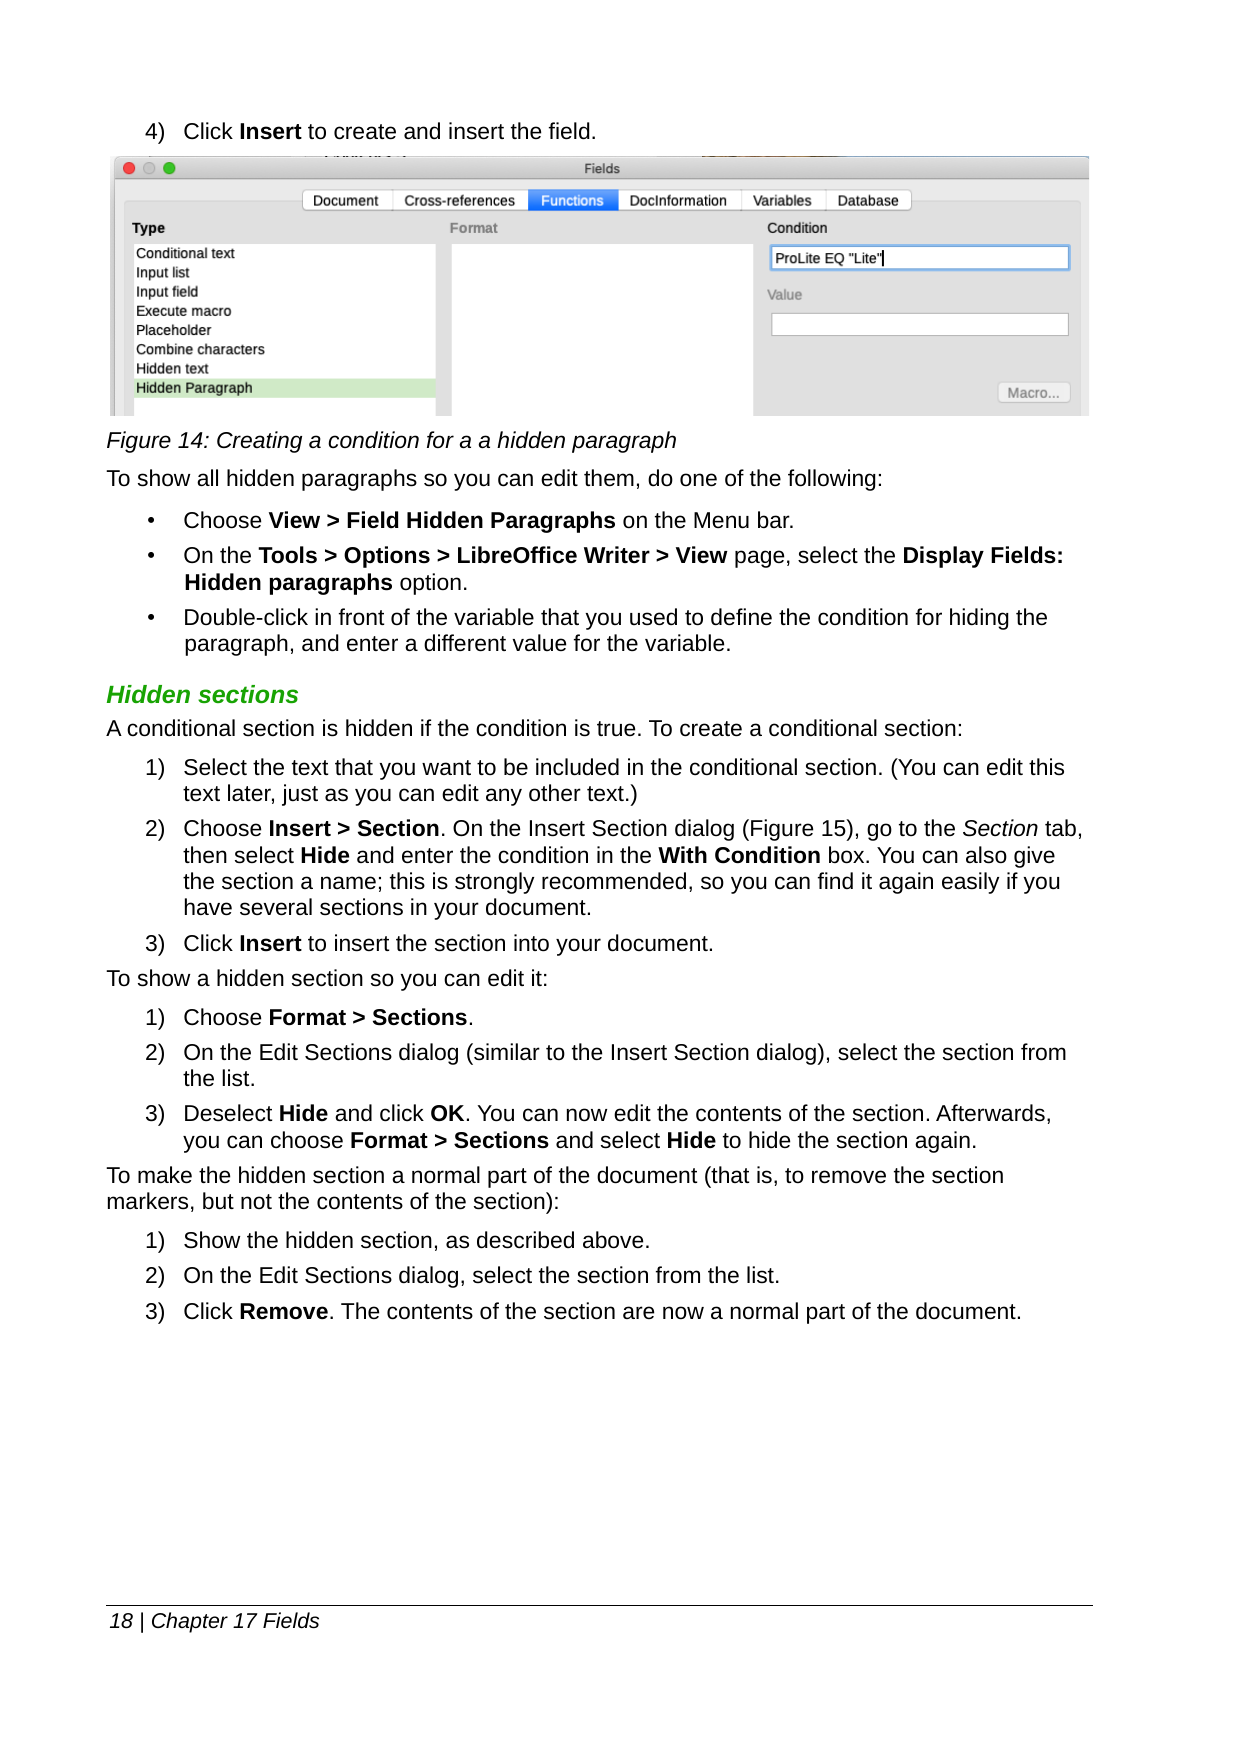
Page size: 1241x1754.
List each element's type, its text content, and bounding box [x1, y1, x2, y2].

list To show all hidden paragraphs so you can edit them, do one of the following: [106, 465, 1093, 492]
list Show the hidden section, as described above. [165, 1227, 1093, 1253]
subtitle Hidden sections [106, 680, 1093, 709]
list On the Edit Sections dialog (similar to the Insert Section dialog), select the section from the list. [165, 1039, 1093, 1092]
list Choose View > Field Hidden Paragraphs on the Menu bar. [144, 504, 1093, 533]
list On the Edit Sections dialog, select the section from the list. [165, 1262, 1093, 1289]
list Choose Format > Sections. [165, 1004, 1093, 1030]
list On the Tools > Options > LibreOffice Writer > View page, select the Display Fields: Hidden paragraphs option. [144, 539, 1093, 595]
list Choose Insert > Section. On the Insert Section dialog (Figure 15), go to the Section tab, then select Hide and enter the condition in the With Condition box. You can also give the section a name; this is strongly recommended, so you can find it again easily if you have several sections in your document. [165, 815, 1093, 921]
list Double-click in front of the variable that you used to define the condition for hiding the paragraph, and enter a different value for the variable. [144, 601, 1093, 659]
list To show a hidden section so you can edit it: [106, 965, 1093, 991]
list To make the hidden section a normal part of the document (that is, to remove the section markers, but not the contents of the section): [106, 1162, 1093, 1215]
list Click Insert to create and insert the field. [165, 118, 1093, 144]
list Click Insert to insert the section into your document. [165, 929, 1093, 956]
list Select the text that you want to be included in the conditional section. (You can edit this text later, just as you can edit any other text.) [165, 754, 1093, 806]
list Deselect Hide and click OK. You can now edit the contents of the section. Afterwards, you can choose Format > Sections and select Hide to hide the section again. [165, 1100, 1093, 1153]
text Figure 14: Creating a condition for a a hidden paragraph [106, 427, 1093, 453]
list Click Remove. The contents of the section are now a normal part of the document. [165, 1298, 1093, 1324]
list A conditional section is hidden if the condition is true. To create a conditional section: [106, 715, 1093, 741]
picture [110, 156, 1090, 416]
